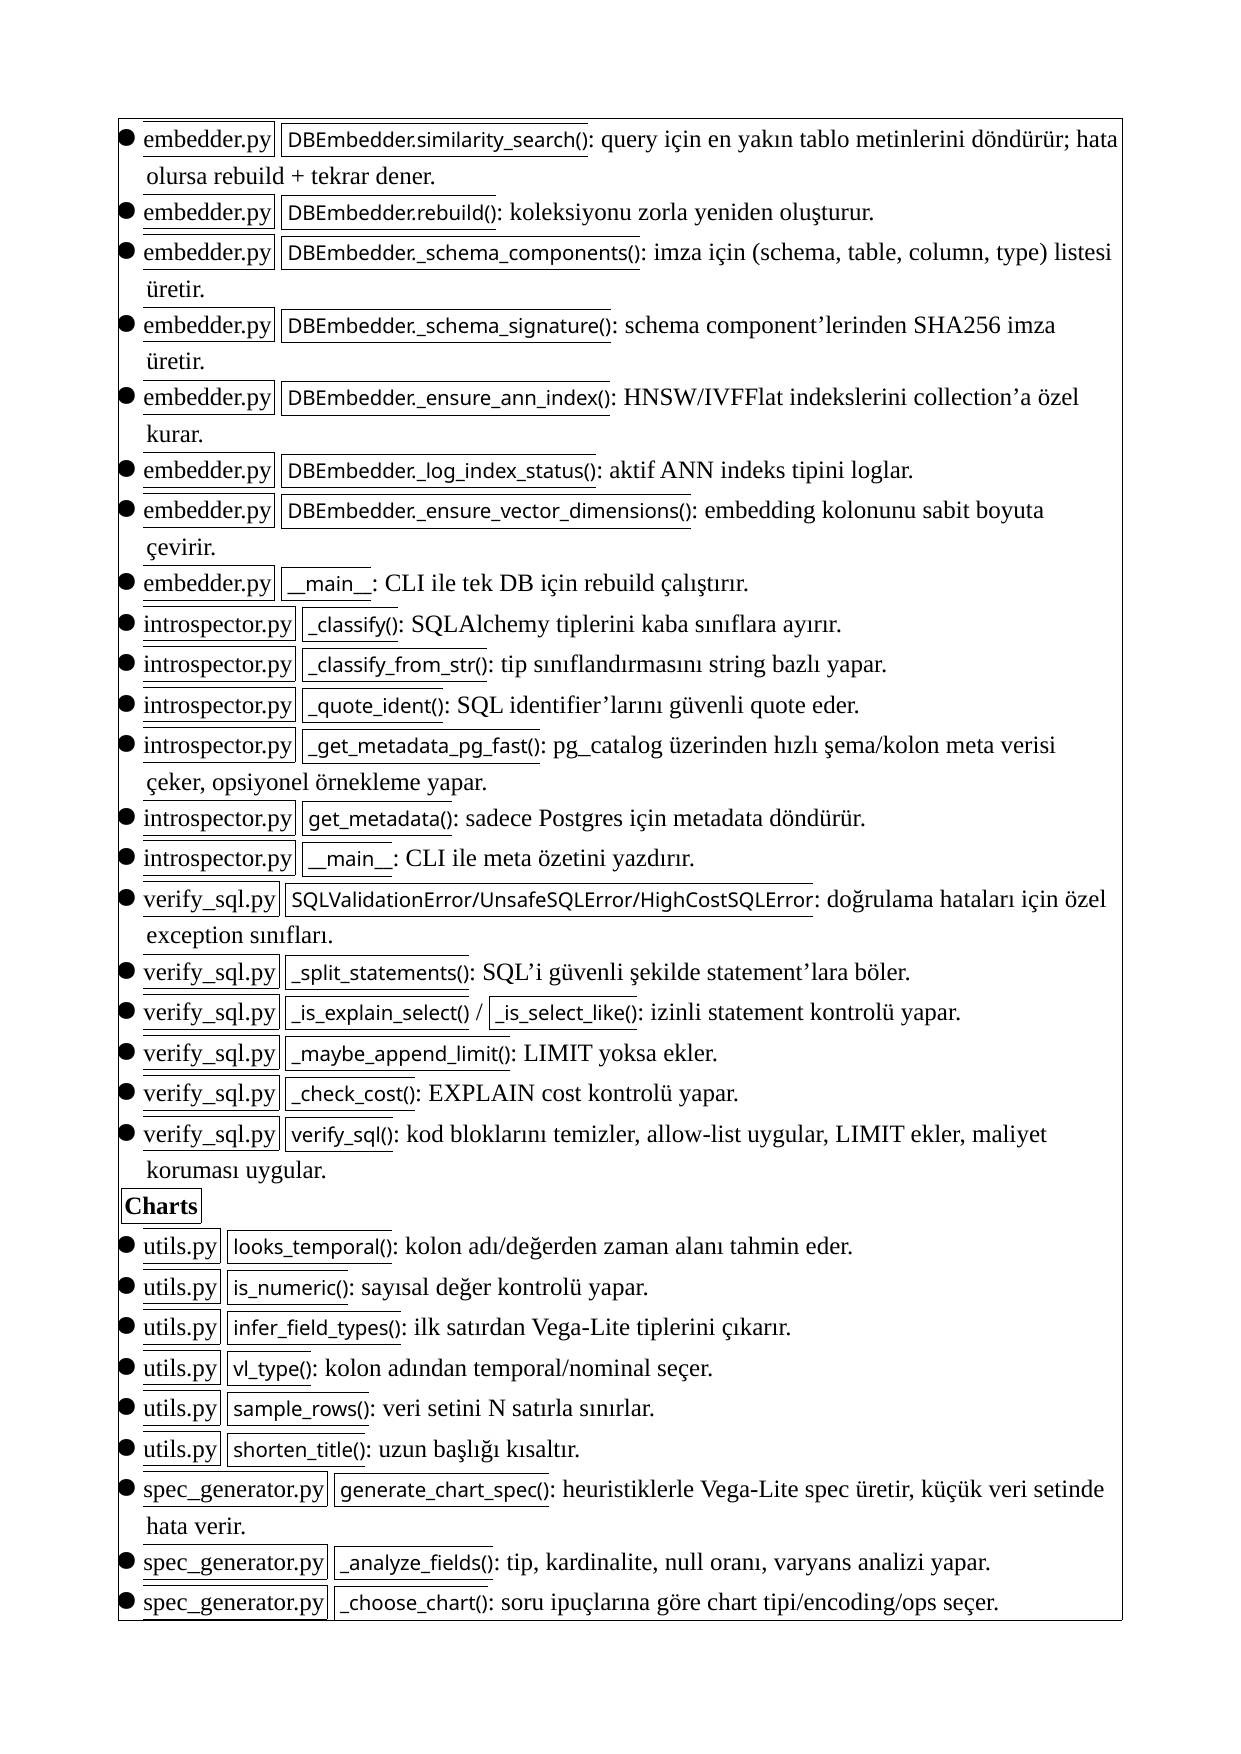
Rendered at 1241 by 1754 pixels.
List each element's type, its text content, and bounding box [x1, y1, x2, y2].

list embedder.py DBEmbedder._schema_components(): imza için (schema, table, column, type) listesi üretir. [119, 231, 1122, 303]
list verify_sql.py _check_cost(): EXPLAIN cost kontrolü yapar. [119, 1072, 1122, 1110]
list embedder.py __main__: CLI ile tek DB için rebuild çalıştırır. [119, 562, 1122, 601]
list spec_generator.py _choose_chart(): soru ipuçlarına göre chart tipi/encoding/ops seçer. [119, 1581, 1122, 1620]
list introspector.py __main__: CLI ile meta özetini yazdırır. [119, 837, 1122, 876]
list verify_sql.py SQLValidationError/UnsafeSQLError/HighCostSQLError: doğrulama hataları için özel exception sınıfları. [119, 878, 1122, 949]
list utils.py shorten_title(): uzun başlığı kısaltır. [119, 1428, 1122, 1466]
list utils.py infer_field_types(): ilk satırdan Vega‑Lite tiplerini çıkarır. [119, 1306, 1122, 1344]
list verify_sql.py _is_explain_select() / _is_select_like(): izinli statement kontrolü yapar. [119, 991, 1122, 1029]
text Charts [119, 1185, 1122, 1223]
list embedder.py DBEmbedder._log_index_status(): aktif ANN indeks tipini loglar. [119, 449, 1122, 487]
list utils.py sample_rows(): veri setini N satırla sınırlar. [119, 1387, 1122, 1426]
list utils.py looks_temporal(): kolon adı/değerden zaman alanı tahmin eder. [119, 1225, 1122, 1263]
list embedder.py DBEmbedder._ensure_vector_dimensions(): embedding kolonunu sabit boyuta çevirir. [119, 489, 1122, 561]
list introspector.py _get_metadata_pg_fast(): pg_catalog üzerinden hızlı şema/kolon meta verisi çeker, opsiyonel örnekleme yapar. [119, 724, 1122, 796]
list introspector.py _quote_ident(): SQL identifier’larını güvenli quote eder. [119, 684, 1122, 722]
list verify_sql.py _maybe_append_limit(): LIMIT yoksa ekler. [119, 1032, 1122, 1070]
list introspector.py _classify(): SQLAlchemy tiplerini kaba sınıflara ayırır. [119, 603, 1122, 641]
list utils.py vl_type(): kolon adından temporal/nominal seçer. [119, 1347, 1122, 1385]
list spec_generator.py _analyze_fields(): tip, kardinalite, null oranı, varyans analizi yapar. [119, 1541, 1122, 1579]
list verify_sql.py verify_sql(): kod bloklarını temizler, allow‑list uygular, LIMIT ekler, maliyet koruması uygular. [119, 1113, 1122, 1184]
list embedder.py DBEmbedder._ensure_ann_index(): HNSW/IVFFlat indekslerini collection’a özel kurar. [119, 376, 1122, 448]
list embedder.py DBEmbedder.similarity_search(): query için en yakın tablo metinlerini döndürür; hata olursa rebuild + tekrar dener. [119, 119, 1122, 189]
list introspector.py get_metadata(): sadece Postgres için metadata döndürür. [119, 797, 1122, 835]
list embedder.py DBEmbedder._schema_signature(): schema component’lerinden SHA256 imza üretir. [119, 304, 1122, 375]
list introspector.py _classify_from_str(): tip sınıflandırmasını string bazlı yapar. [119, 643, 1122, 682]
list utils.py is_numeric(): sayısal değer kontrolü yapar. [119, 1266, 1122, 1304]
list embedder.py DBEmbedder.rebuild(): koleksiyonu zorla yeniden oluşturur. [119, 191, 1122, 229]
list spec_generator.py generate_chart_spec(): heuristiklerle Vega‑Lite spec üretir, küçük veri setinde hata verir. [119, 1468, 1122, 1540]
list verify_sql.py _split_statements(): SQL’i güvenli şekilde statement’lara böler. [119, 951, 1122, 989]
